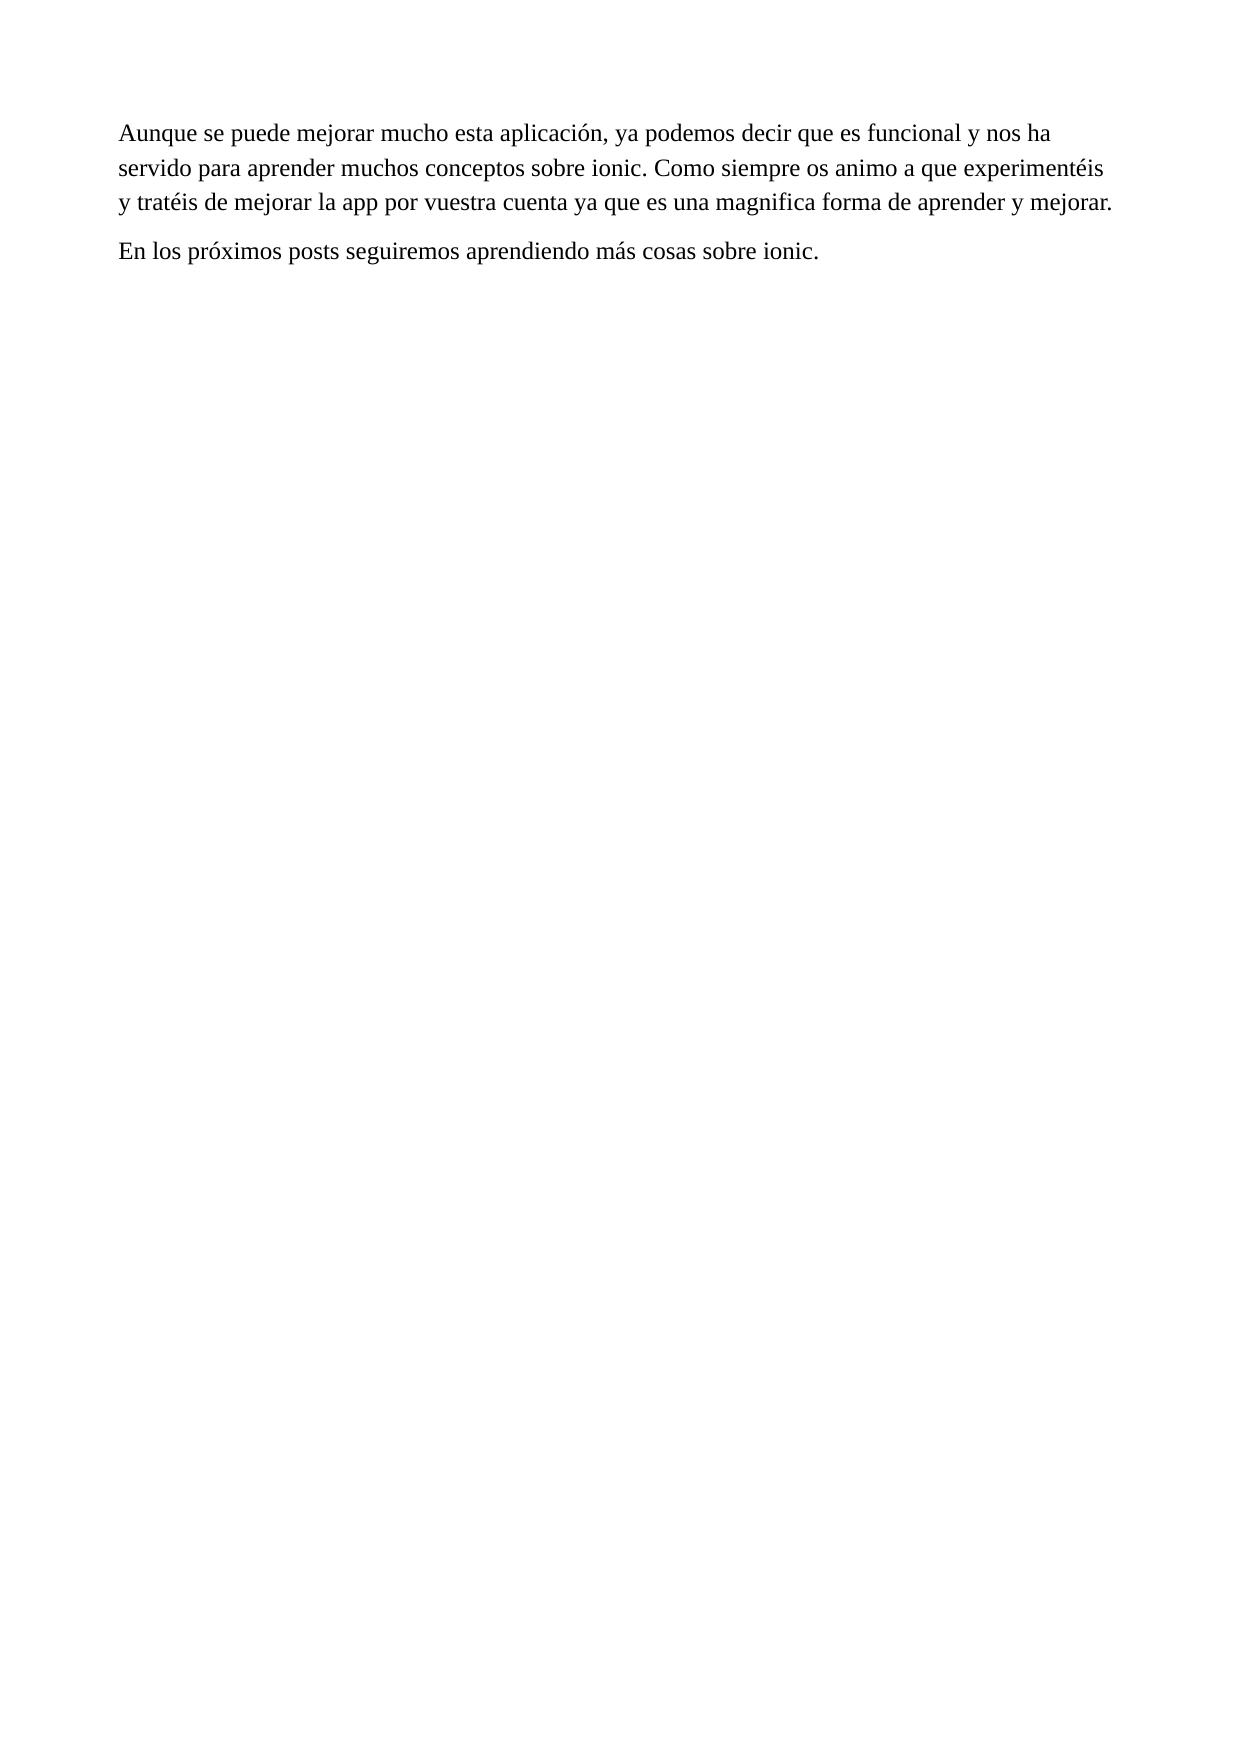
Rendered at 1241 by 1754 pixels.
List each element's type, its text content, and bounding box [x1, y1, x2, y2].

text En los próximos posts seguiremos aprendiendo más cosas sobre ionic. [118, 236, 1122, 265]
text Aunque se puede mejorar mucho esta aplicación, ya podemos decir que es funcional y nos ha servido para aprender muchos conceptos sobre ionic. Como siempre os animo a que experimentéis y tratéis de mejorar la app por vuestra cuenta ya que es una magnifica forma de aprender y mejorar. [118, 118, 1122, 216]
